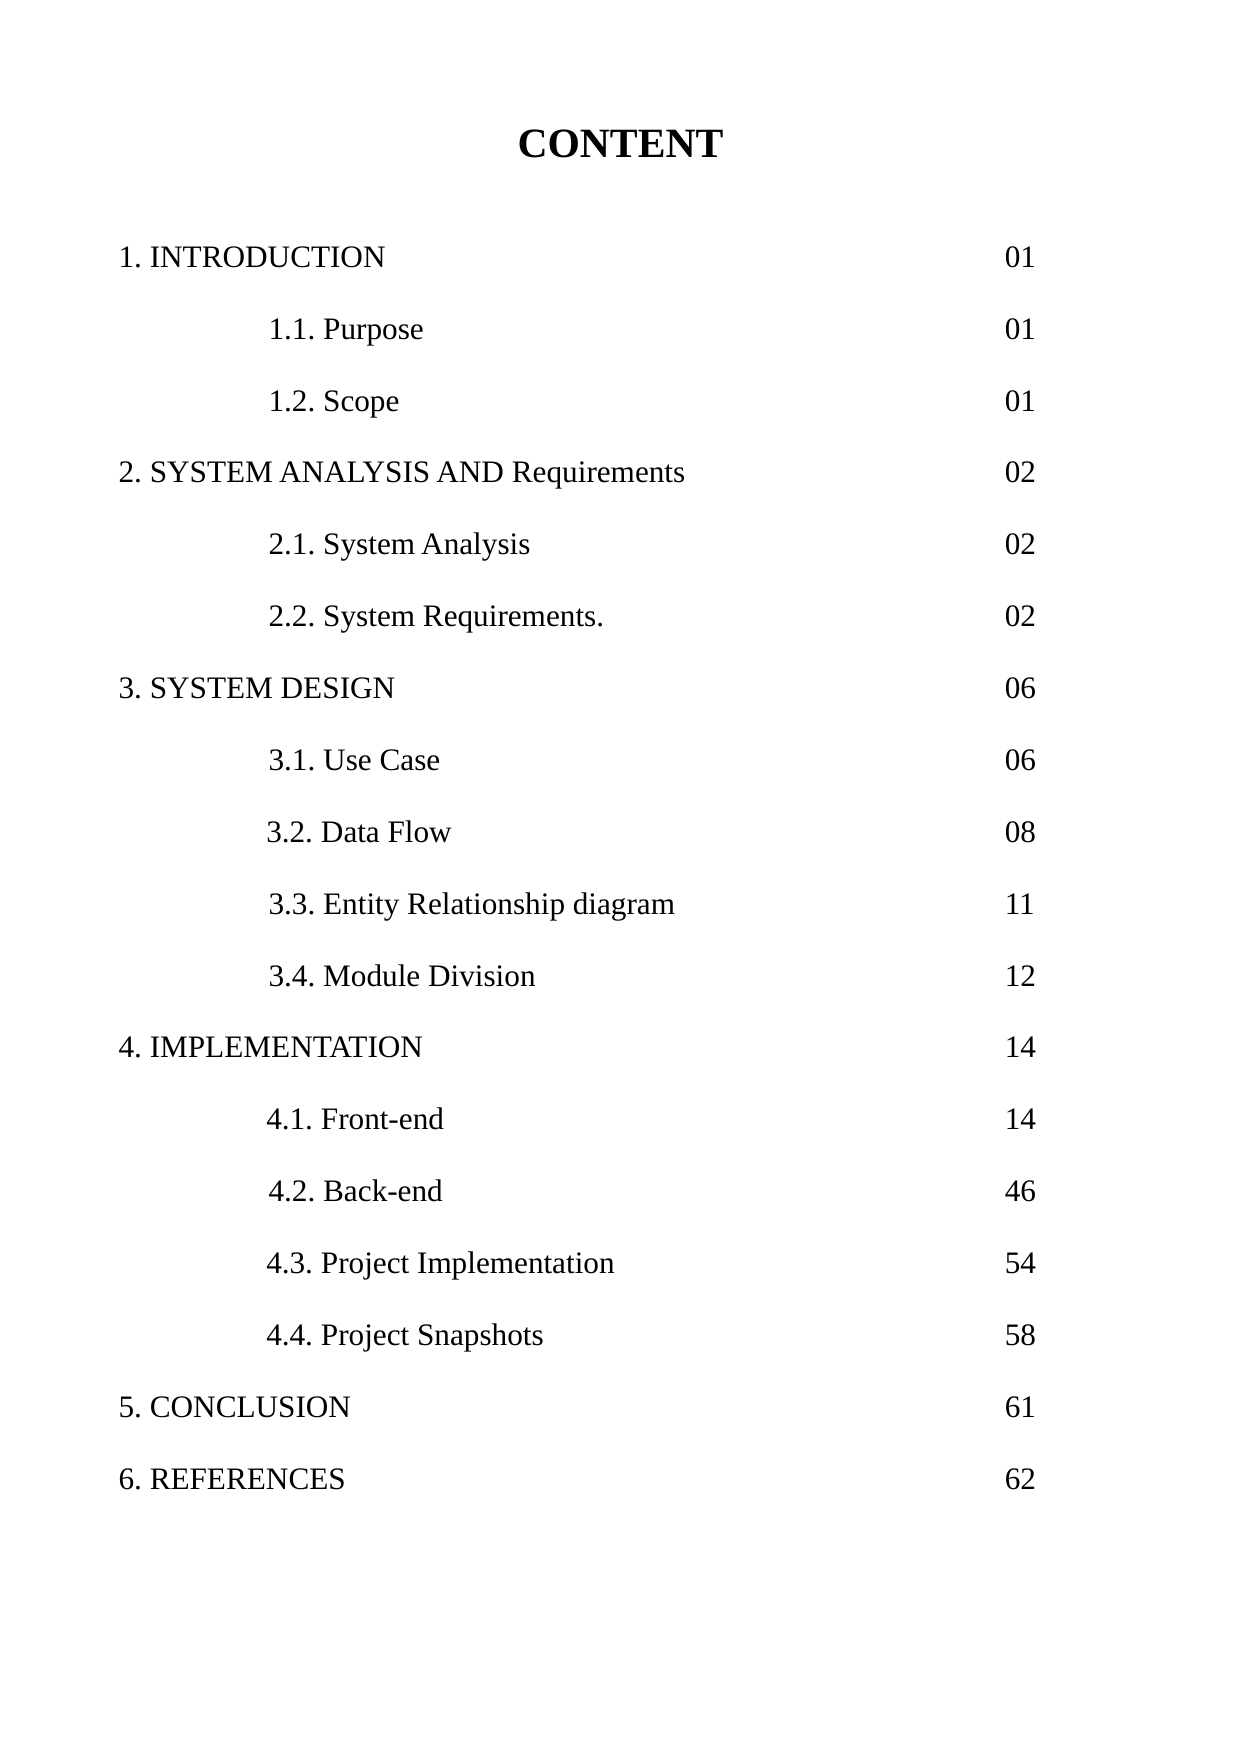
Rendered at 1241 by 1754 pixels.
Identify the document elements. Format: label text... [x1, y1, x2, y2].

text 2. SYSTEM ANALYSIS AND Requirements 02 [118, 454, 1122, 490]
text CONTENT [118, 118, 1122, 166]
text 4. IMPLEMENTATION 14 [118, 1029, 1122, 1065]
text 5. CONCLUSION 61 [118, 1388, 1122, 1424]
list 4.2. Back-end 46 [231, 1172, 1122, 1208]
text 4.3. Project Implementation 54 [118, 1244, 1122, 1280]
list 2.2. System Requirements. 02 [231, 597, 1122, 633]
list 2.1. System Analysis 02 [231, 526, 1122, 562]
text 3. SYSTEM DESIGN 06 [118, 669, 1122, 705]
list 1.1. Purpose 01 [231, 310, 1122, 346]
text 3.2. Data Flow 08 [118, 813, 1122, 849]
text 6. REFERENCES 62 [118, 1460, 1122, 1496]
list 3.3. Entity Relationship diagram 11 [231, 885, 1122, 921]
list 1.2. Scope 01 [231, 382, 1122, 418]
text 4.4. Project Snapshots 58 [118, 1316, 1122, 1352]
list 3.4. Module Division 12 [231, 957, 1122, 993]
text 4.1. Front-end 14 [118, 1101, 1122, 1137]
list 3.1. Use Case 06 [231, 741, 1122, 777]
text 1. INTRODUCTION 01 [118, 238, 1122, 274]
